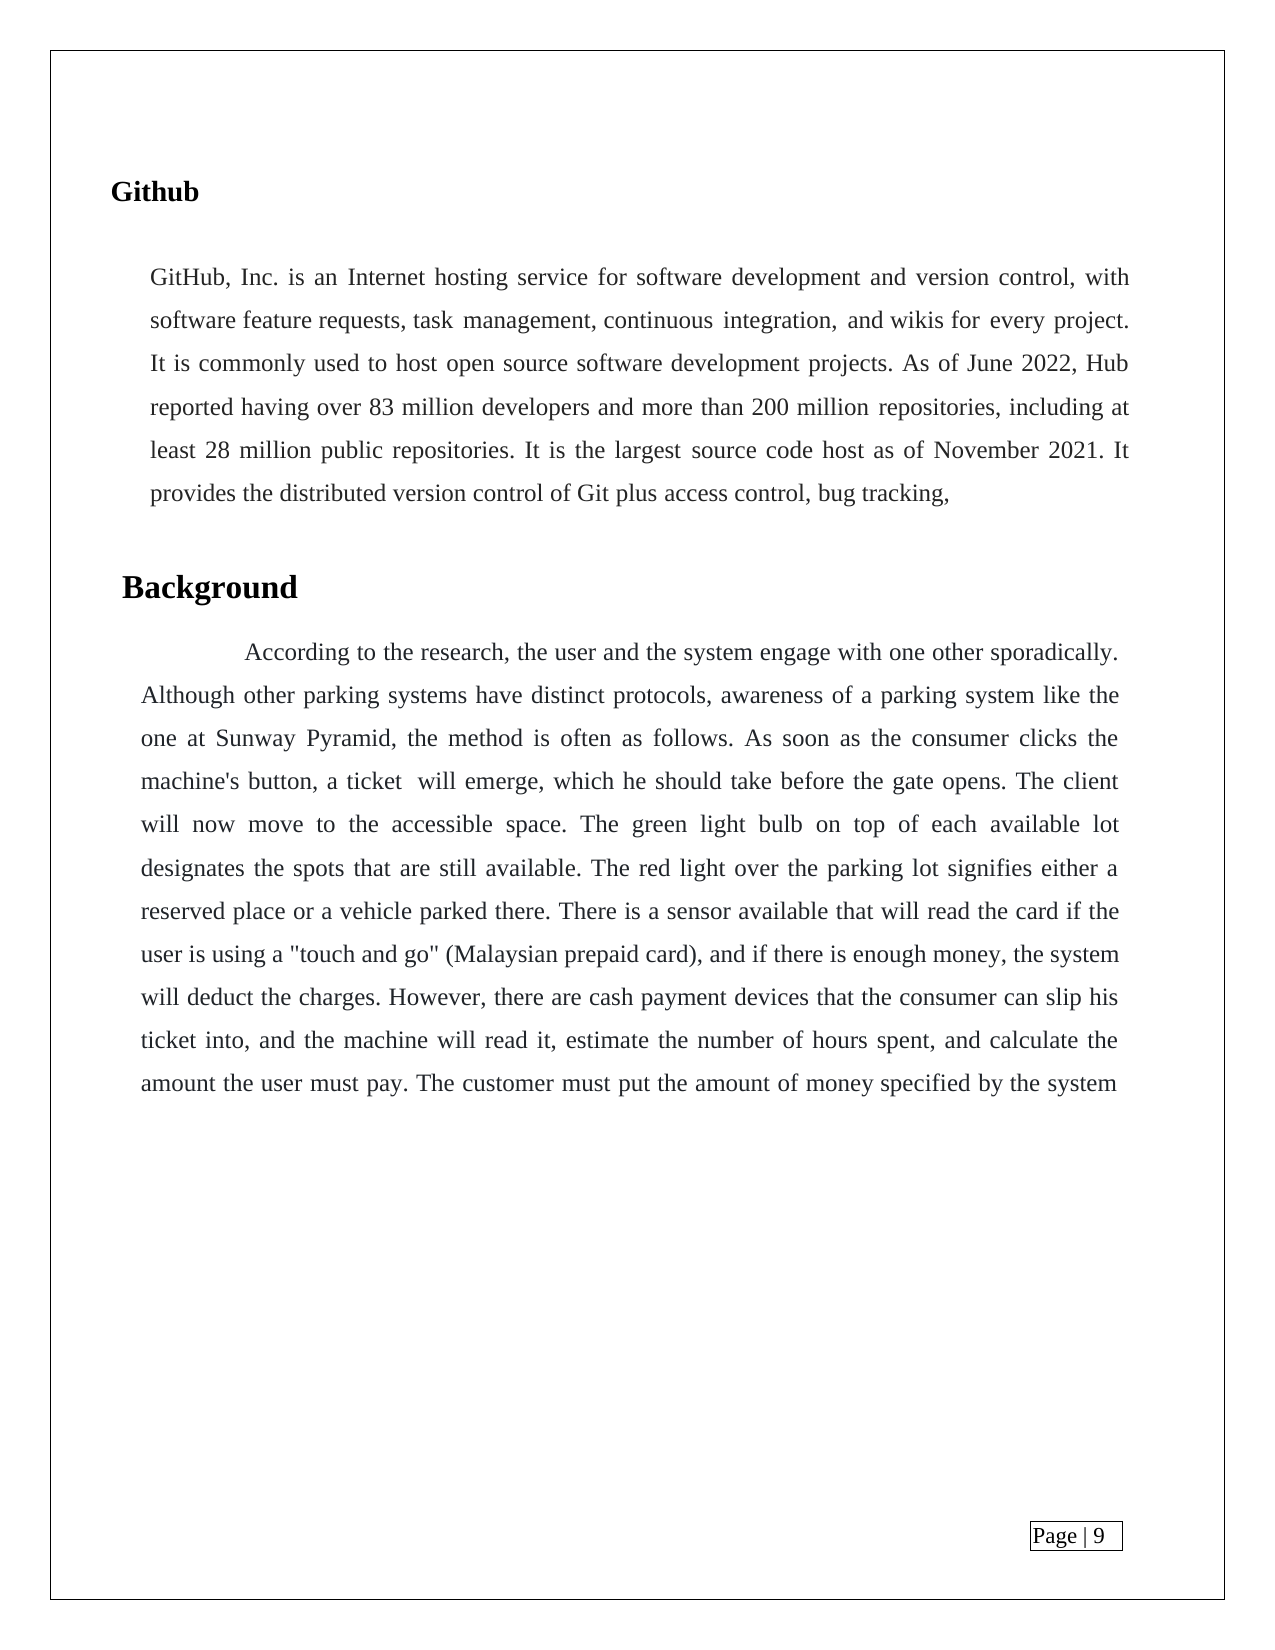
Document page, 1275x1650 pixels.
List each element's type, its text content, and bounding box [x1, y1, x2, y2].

subtitle Github [110, 174, 1169, 207]
subtitle Background [122, 567, 1169, 606]
text GitHub, Inc. is an Internet hosting service for software development and version control, with software feature requests, task management, continuous integration, and wikis for every project. It is commonly used to host open source software development projects. As of June 2022, Hub reported having over 83 million developers and more than 200 million repositories, including at least 28 million public repositories. It is the largest source code host as of November 2021. It provides the distributed version control of Git plus access control, bug tracking, [150, 262, 1129, 507]
text According to the research, the user and the system engage with one other sporadically. Although other parking systems have distinct protocols, awareness of a parking system like the one at Sunway Pyramid, the method is often as follows. As soon as the consumer clicks the machine's button, a ticket will emerge, which he should take before the gate opens. The client will now move to the accessible space. The green light bulb on top of each available lot designates the spots that are still available. The red light over the parking lot signifies either a reserved place or a vehicle parked there. There is a sensor available that will read the card if the user is using a "touch and go" (Malaysian prepaid card), and if there is enough money, the system will deduct the charges. However, there are cash payment devices that the consumer can slip his ticket into, and the machine will read it, estimate the number of hours spent, and calculate the amount the user must pay. The customer must put the amount of money specified by the system [141, 637, 1120, 1097]
